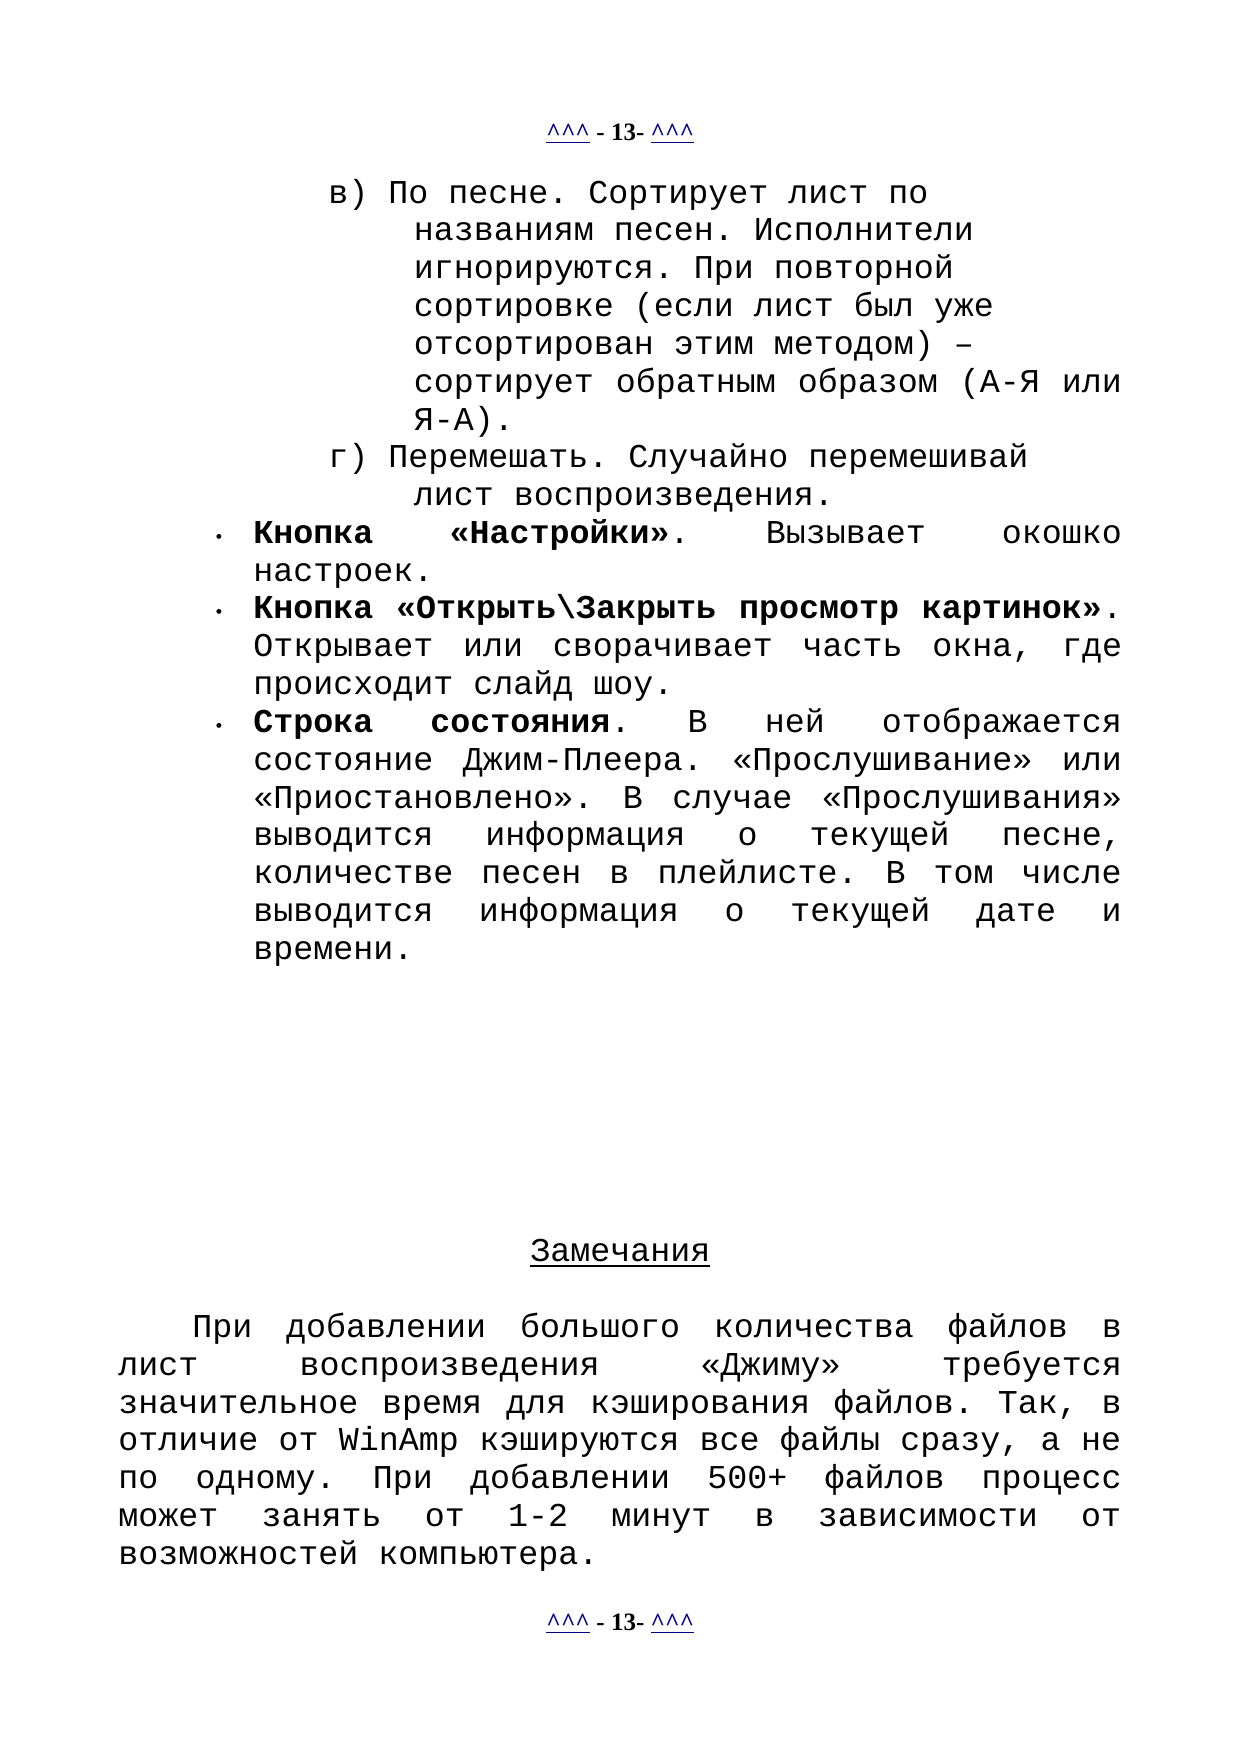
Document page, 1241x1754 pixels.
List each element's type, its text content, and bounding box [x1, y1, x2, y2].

list Строка состояния. В ней отображается состояние Джим-Плеера. «Прослушивание» или «Приостановлено». В случае «Прослушивания» выводится информация о текущей песне, количестве песен в плейлисте. В том числе выводится информация о текущей дате и времени. [216, 705, 1122, 969]
list Кнопка «Открыть\Закрыть просмотр картинок». Открывает или сворачивает часть окна, где происходит слайд шоу. [216, 591, 1122, 705]
text При добавлении большого количества файлов в лист воспроизведения «Джиму» требуется значительное время для кэширования файлов. Так, в отличие от WinAmp кэшируются все файлы сразу, а не по одному. При добавлении 500+ файлов процесс может занять от 1-2 минут в зависимости от возможностей компьютера. [118, 1310, 1122, 1574]
list в) По песне. Сортирует лист по названиям песен. Исполнители игнорируются. При повторной сортировке (если лист был уже отсортирован этим методом) – сортирует обратным образом (А-Я или Я-А). [291, 175, 1122, 440]
text Замечания [118, 1234, 1122, 1272]
list Кнопка «Настройки». Вызывает окошко настроек. [216, 516, 1122, 591]
list г) Перемешать. Случайно перемешивай лист воспроизведения. [291, 440, 1122, 516]
